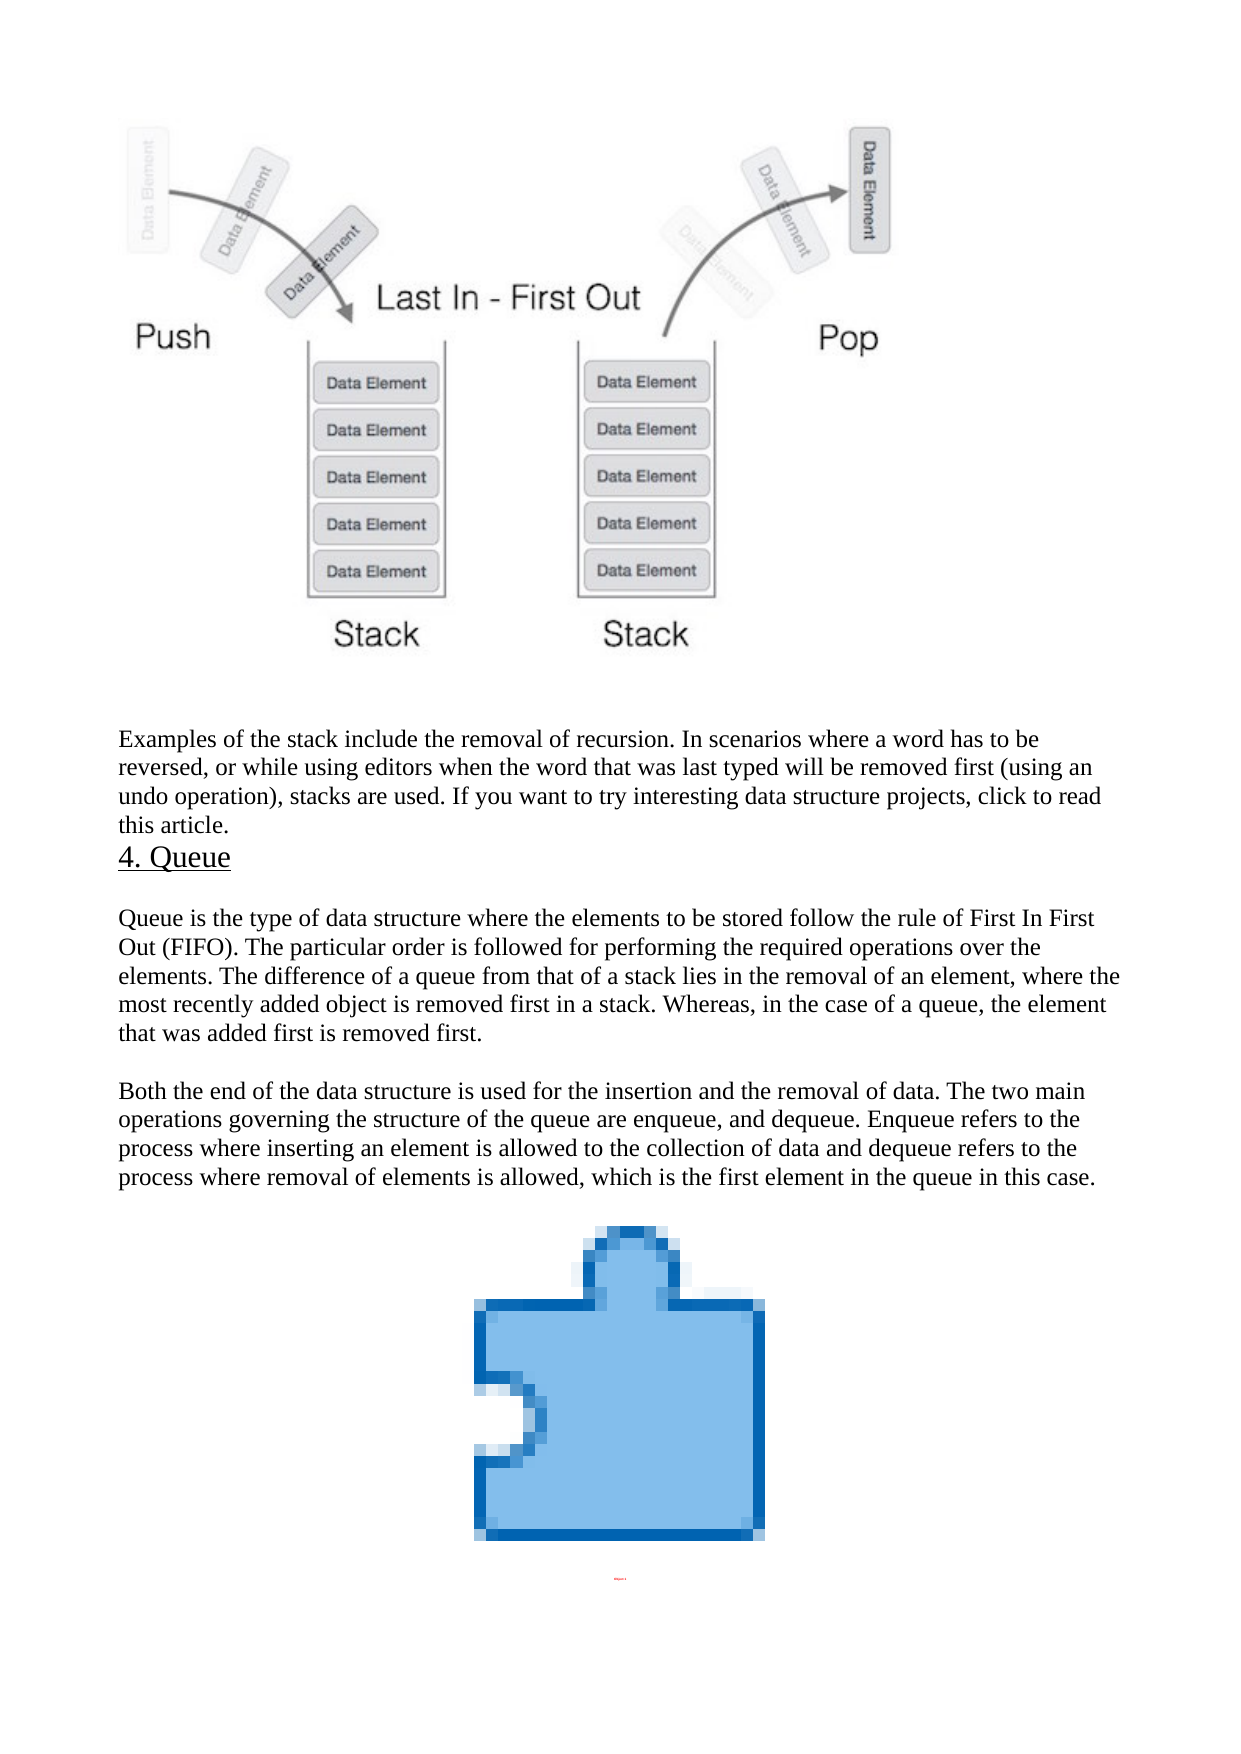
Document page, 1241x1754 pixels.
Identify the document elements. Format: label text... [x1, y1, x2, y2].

text Queue is the type of data structure where the elements to be stored follow the rule of First In First Out (FIFO). The particular order is followed for performing the required operations over the elements. The difference of a queue from that of a stack lies in the removal of an element, where the most recently added object is removed first in a stack. Whereas, in the case of a queue, the element that was added first is removed first. [118, 903, 1122, 1047]
text Examples of the stack include the removal of recursion. In scenarios where a word has to be reversed, or while using editors when the word that was last typed will be removed first (using an undo operation), stacks are used. If you want to try interesting data structure projects, click to read this article. [118, 724, 1122, 839]
picture [118, 118, 900, 658]
text Both the end of the data structure is used for the insertion and the removal of data. The two main operations governing the structure of the queue are enqueue, and dequeue. Enqueue refers to the process where inserting an element is allowed to the collection of data and dequeue refers to the process where removal of elements is allowed, which is the first element in the queue in this case. [118, 1076, 1122, 1191]
text 4. Queue [118, 839, 1122, 874]
